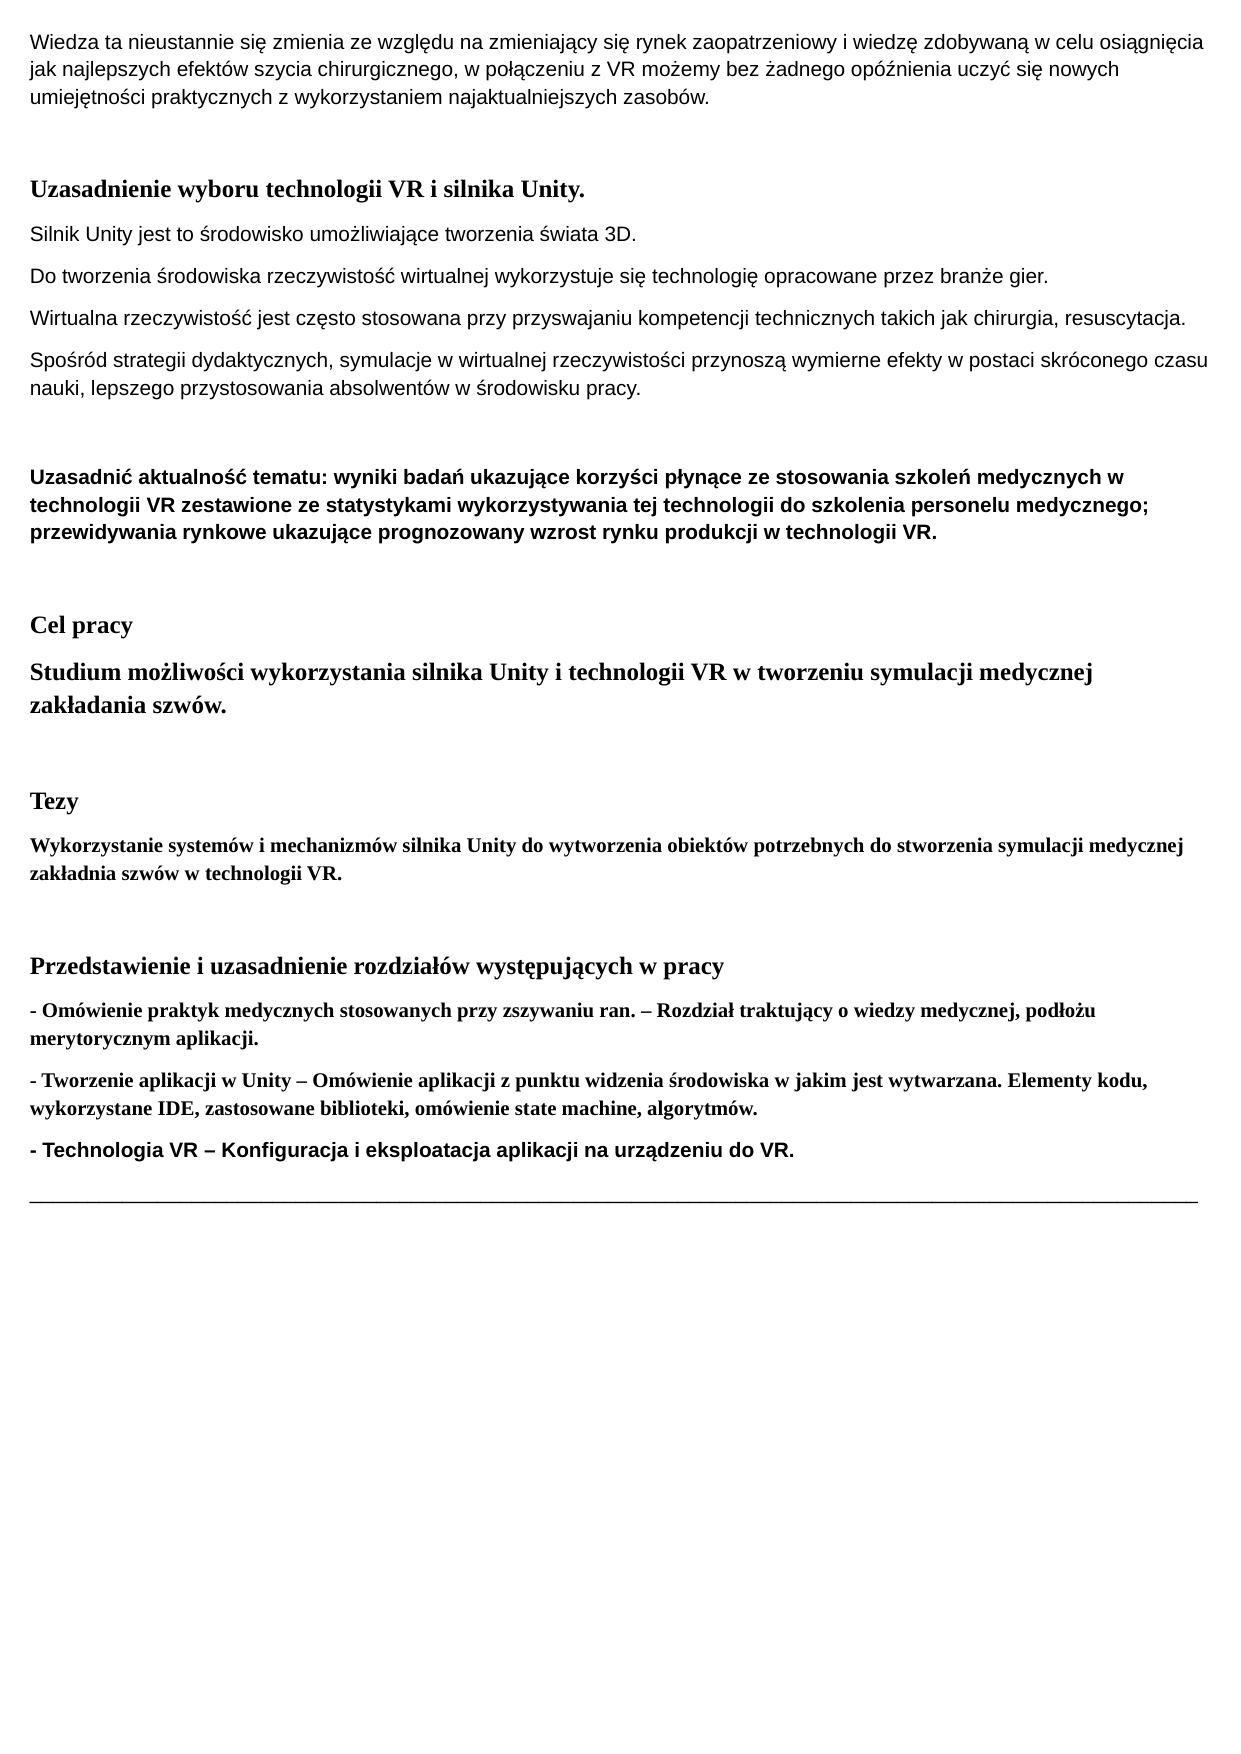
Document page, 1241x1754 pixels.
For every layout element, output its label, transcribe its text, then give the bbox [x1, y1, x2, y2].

text Uzasadnienie wyboru technologii VR i silnika Unity. [29, 174, 1211, 203]
text Uzasadnić aktualność tematu: wyniki badań ukazujące korzyści płynące ze stosowania szkoleń medycznych w technologii VR zestawione ze statystykami wykorzystywania tej technologii do szkolenia personelu medycznego; przewidywania rynkowe ukazujące prognozowany wzrost rynku produkcji w technologii VR. [29, 465, 1211, 544]
text Spośród strategii dydaktycznych, symulacje w wirtualnej rzeczywistości przynoszą wymierne efekty w postaci skróconego czasu nauki, lepszego przystosowania absolwentów w środowisku pracy. [29, 348, 1211, 399]
text Cel pracy [29, 610, 1211, 639]
text Wirtualna rzeczywistość jest często stosowana przy przyswajaniu kompetencji technicznych takich jak chirurgia, resuscytacja. [29, 306, 1211, 330]
text Tezy [29, 786, 1211, 814]
text Studium możliwości wykorzystania silnika Unity i technologii VR w tworzeniu symulacji medycznej zakładania szwów. [29, 657, 1211, 719]
text - Technologia VR – Konfiguracja i eksploatacja aplikacji na urządzeniu do VR. [29, 1138, 1211, 1162]
text - Omówienie praktyk medycznych stosowanych przy zszywaniu ran. – Rozdział traktujący o wiedzy medycznej, podłożu merytorycznym aplikacji. [29, 998, 1211, 1050]
text _____________________________________________________________________________________________________ [29, 1180, 1211, 1204]
text - Tworzenie aplikacji w Unity – Omówienie aplikacji z punktu widzenia środowiska w jakim jest wytwarzana. Elementy kodu, wykorzystane IDE, zastosowane biblioteki, omówienie state machine, algorytmów. [29, 1068, 1211, 1120]
text Wykorzystanie systemów i mechanizmów silnika Unity do wytworzenia obiektów potrzebnych do stworzenia symulacji medycznej zakładnia szwów w technologii VR. [29, 833, 1211, 885]
text Przedstawienie i uzasadnienie rozdziałów występujących w pracy [29, 951, 1211, 979]
text Wiedza ta nieustannie się zmienia ze względu na zmieniający się rynek zaopatrzeniowy i wiedzę zdobywaną w celu osiągnięcia jak najlepszych efektów szycia chirurgicznego, w połączeniu z VR możemy bez żadnego opóźnienia uczyć się nowych umiejętności praktycznych z wykorzystaniem najaktualniejszych zasobów. [29, 29, 1211, 108]
text Do tworzenia środowiska rzeczywistość wirtualnej wykorzystuje się technologię opracowane przez branże gier. [29, 264, 1211, 288]
text Silnik Unity jest to środowisko umożliwiające tworzenia świata 3D. [29, 222, 1211, 246]
